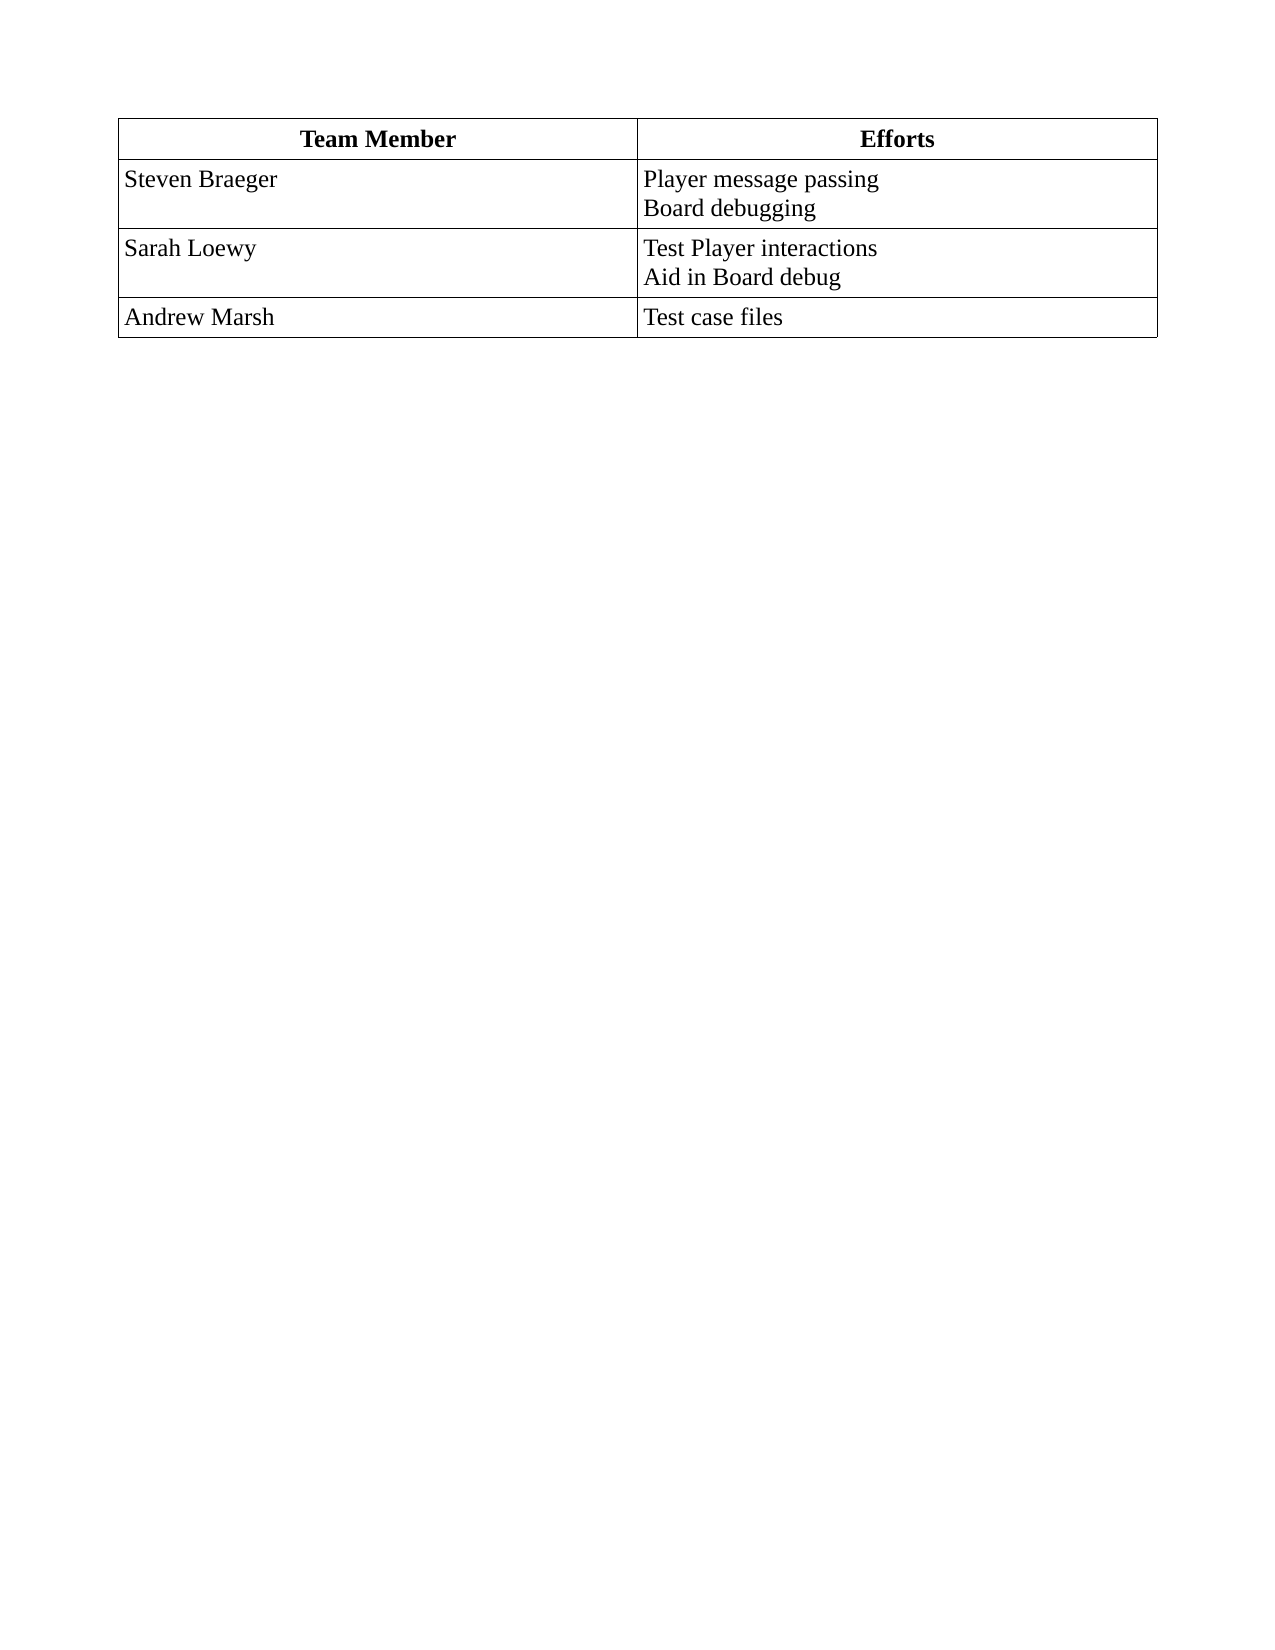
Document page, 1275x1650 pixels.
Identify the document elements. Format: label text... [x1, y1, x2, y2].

table_cell Andrew Marsh [119, 298, 637, 337]
table_cell Sarah Loewy [119, 229, 637, 297]
table_cell Test case files [638, 298, 1157, 337]
table_header Efforts [638, 119, 1157, 158]
table_header Team Member [119, 119, 637, 158]
table_cell Test Player interactions Aid in Board debug [638, 229, 1157, 297]
table_cell Player message passing Board debugging [638, 160, 1157, 227]
table_cell Steven Braeger [119, 160, 637, 227]
